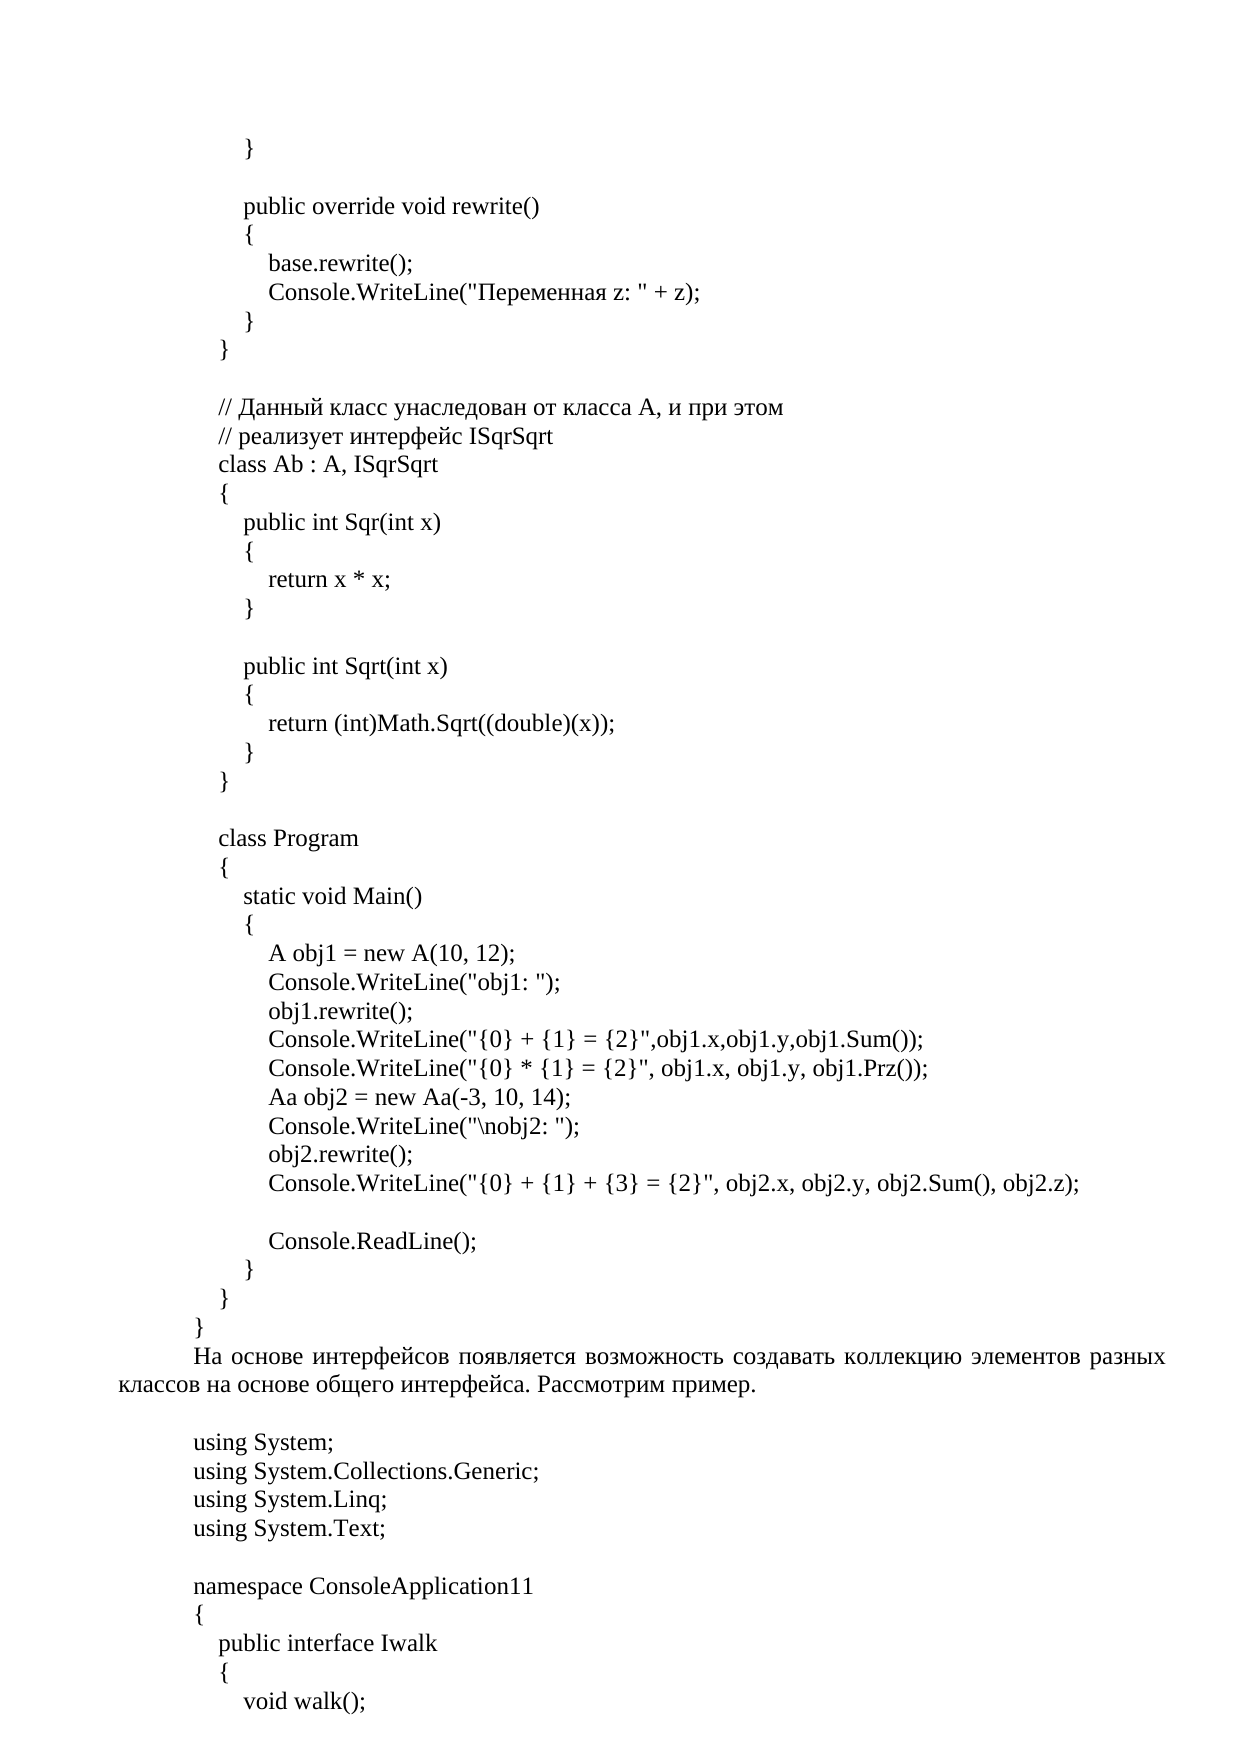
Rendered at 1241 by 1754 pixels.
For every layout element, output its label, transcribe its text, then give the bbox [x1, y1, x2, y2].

text obj1.rewrite(); [118, 996, 1167, 1024]
text return (int)Math.Sqrt((double)(x)); [118, 708, 1167, 737]
text { [118, 536, 1167, 564]
text public int Sqr(int x) [118, 507, 1167, 536]
text } [118, 593, 1167, 622]
text Console.ReadLine(); [118, 1226, 1167, 1254]
text // реализует интерфейс ISqrSqrt [118, 421, 1167, 449]
text { [118, 1599, 1167, 1628]
text { [118, 1657, 1167, 1686]
text public interface Iwalk [118, 1628, 1167, 1657]
text { [118, 219, 1167, 248]
text } [118, 306, 1167, 334]
text using System; [118, 1427, 1167, 1456]
text } [118, 1312, 1167, 1341]
text public int Sqrt(int x) [118, 651, 1167, 679]
text } [118, 1283, 1167, 1312]
text } [118, 737, 1167, 766]
text class Program [118, 823, 1167, 852]
text using System.Linq; [118, 1484, 1167, 1513]
text { [118, 852, 1167, 881]
text } [118, 1254, 1167, 1283]
text namespace ConsoleApplication11 [118, 1571, 1167, 1599]
text } [118, 133, 1167, 162]
text Console.WriteLine("{0} + {1} = {2}",obj1.x,obj1.y,obj1.Sum()); [118, 1024, 1167, 1053]
text base.rewrite(); [118, 248, 1167, 277]
text { [118, 909, 1167, 938]
text Aa obj2 = new Aa(-3, 10, 14); [118, 1082, 1167, 1111]
text class Ab : A, ISqrSqrt [118, 449, 1167, 478]
text Console.WriteLine("obj1: "); [118, 967, 1167, 996]
text A obj1 = new A(10, 12); [118, 938, 1167, 967]
text obj2.rewrite(); [118, 1139, 1167, 1168]
text Console.WriteLine("{0} * {1} = {2}", obj1.x, obj1.y, obj1.Prz()); [118, 1053, 1167, 1082]
text { [118, 478, 1167, 507]
text На основе интерфейсов появляется возможность создавать коллекцию элементов разных классов на основе общего интерфейса. Рассмотрим пример. [118, 1341, 1167, 1398]
text } [118, 766, 1167, 794]
text static void Main() [118, 881, 1167, 909]
text Console.WriteLine("Переменная z: " + z); [118, 277, 1167, 306]
text return x * x; [118, 564, 1167, 593]
text using System.Collections.Generic; [118, 1456, 1167, 1484]
text using System.Text; [118, 1513, 1167, 1542]
text { [118, 679, 1167, 708]
text void walk(); [118, 1686, 1167, 1714]
text // Данный класс унаследован от класса А, и при этом [118, 392, 1167, 421]
text public override void rewrite() [118, 191, 1167, 219]
text Console.WriteLine("{0} + {1} + {3} = {2}", obj2.x, obj2.y, obj2.Sum(), obj2.z); [118, 1168, 1167, 1197]
text } [118, 334, 1167, 363]
text Console.WriteLine("\nobj2: "); [118, 1111, 1167, 1139]
